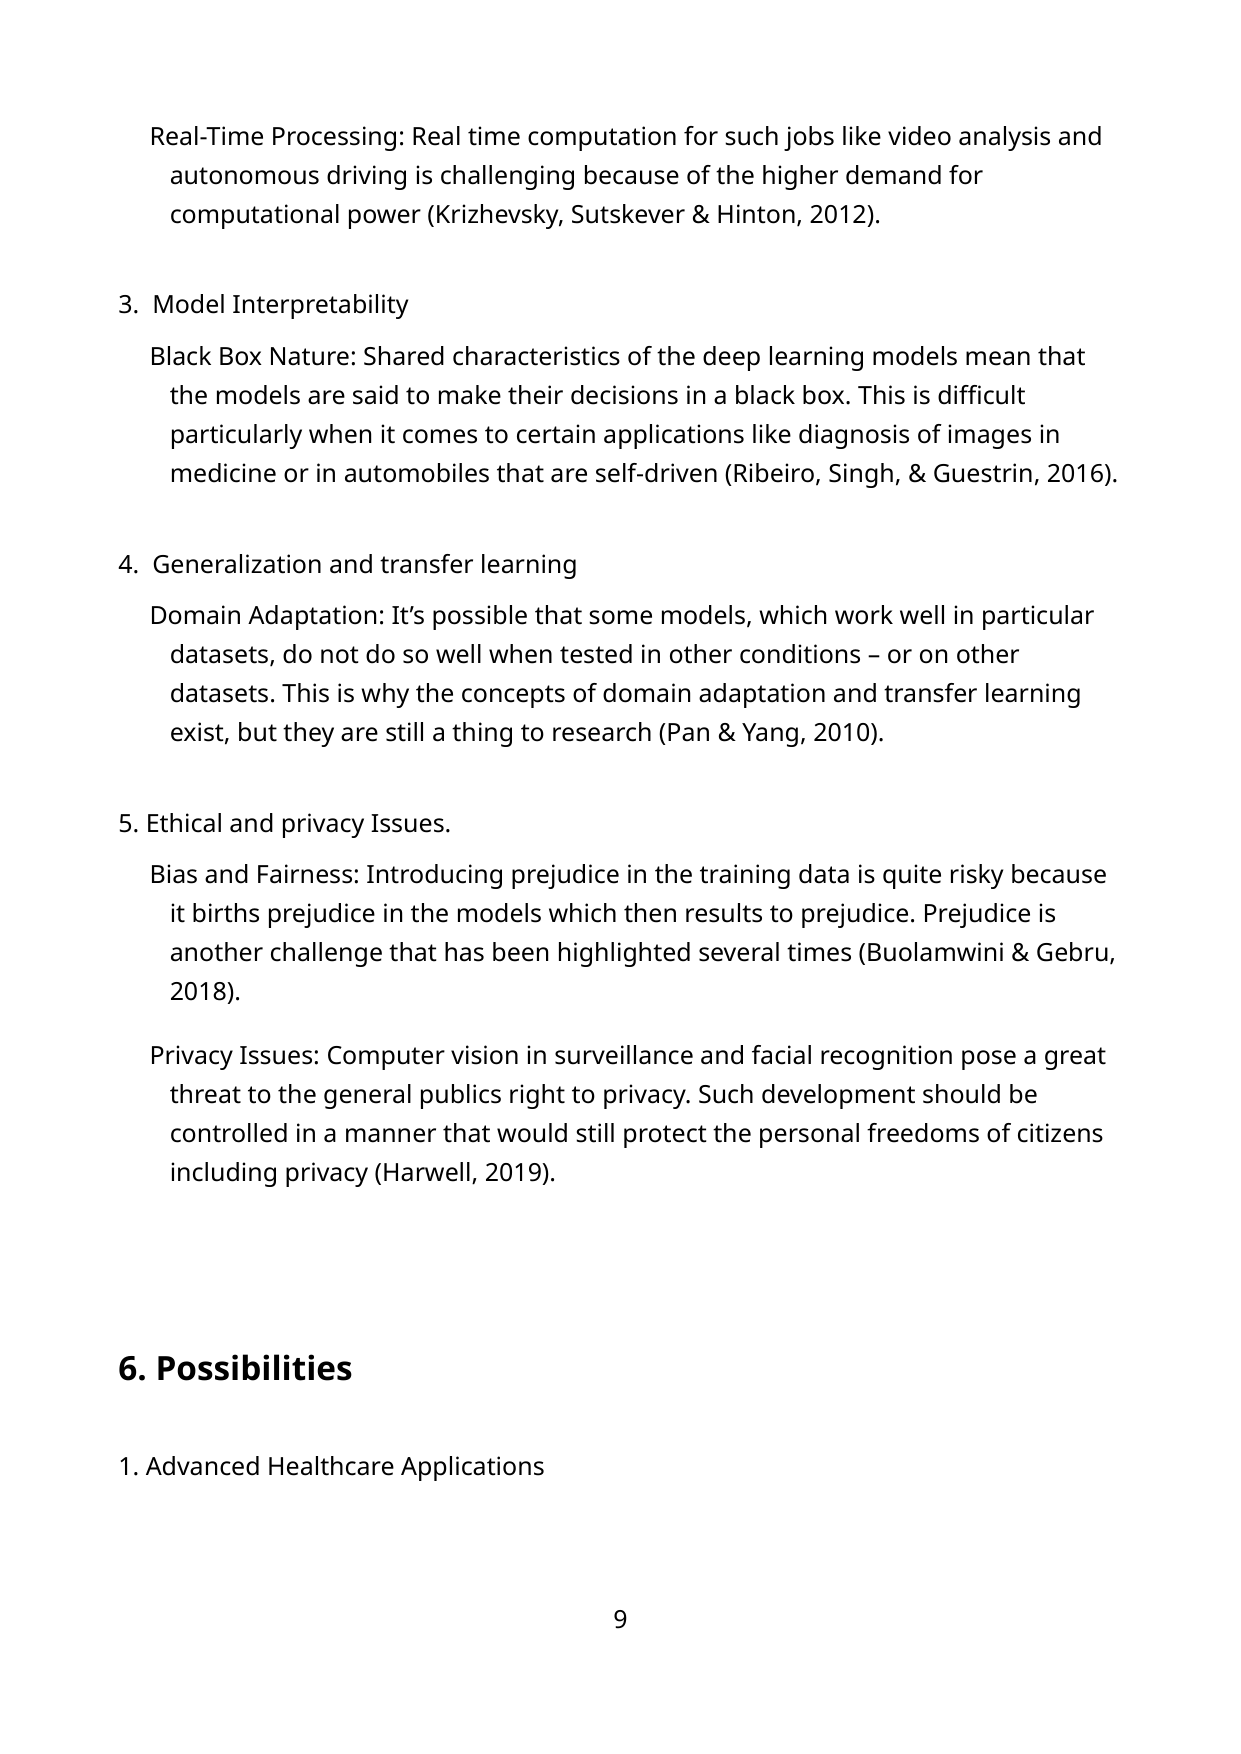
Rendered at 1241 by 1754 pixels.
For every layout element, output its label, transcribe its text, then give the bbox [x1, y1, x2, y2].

list Bias and Fairness: Introducing prejudice in the training data is quite risky because it births prejudice in the models which then results to prejudice. Prejudice is another challenge that has been highlighted several times (Buolamwini & Gebru, 2018). [149, 856, 1122, 1008]
list Black Box Nature: Shared characteristics of the deep learning models mean that the models are said to make their decisions in a black box. This is difficult particularly when it comes to certain applications like diagnosis of images in medicine or in automobiles that are self-driven (Ribeiro, Singh, & Guestrin, 2016). [149, 338, 1122, 490]
text 3. Model Interpretability [118, 287, 1122, 321]
text 4. Generalization and transfer learning [118, 546, 1122, 580]
text 5. Ethical and privacy Issues. [118, 806, 1122, 839]
subtitle Possibilities [118, 1345, 1122, 1390]
list Privacy Issues: Computer vision in surveillance and facial recognition pose a great threat to the general publics right to privacy. Such development should be controlled in a manner that would still protect the personal freedoms of citizens including privacy (Harwell, 2019). [149, 1037, 1122, 1189]
text 1. Advanced Healthcare Applications [118, 1448, 1122, 1483]
list Real-Time Processing: Real time computation for such jobs like video analysis and autonomous driving is challenging because of the higher demand for computational power (Krizhevsky, Sutskever & Hinton, 2012). [149, 118, 1122, 231]
list Domain Adaptation: It’s possible that some models, which work well in particular datasets, do not do so well when tested in other conditions – or on other datasets. This is why the concepts of domain adaptation and transfer learning exist, but they are still a thing to research (Pan & Yang, 2010). [149, 597, 1122, 749]
